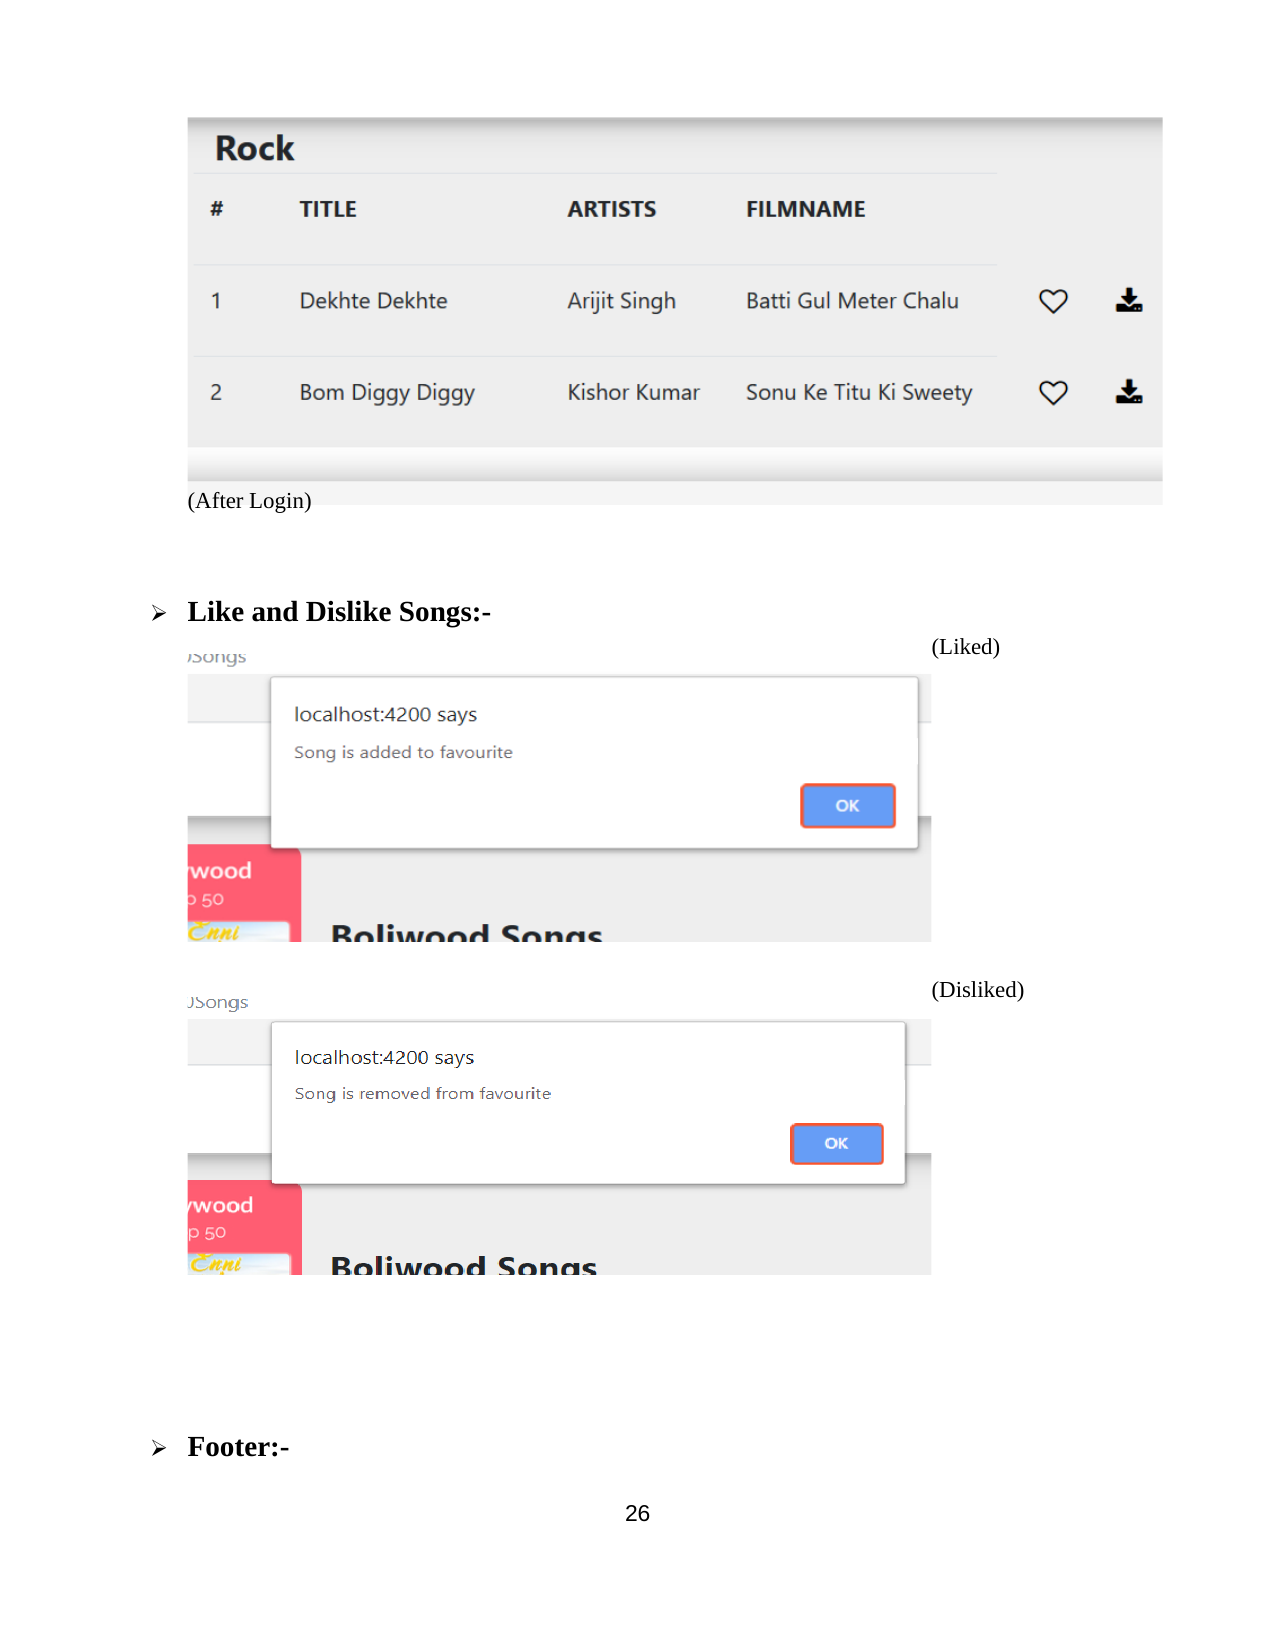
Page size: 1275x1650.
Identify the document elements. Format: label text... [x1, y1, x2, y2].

list Footer:- [150, 1429, 1125, 1463]
list (Liked) [187, 633, 1125, 942]
list (Disliked) [187, 976, 1125, 1274]
list (After Login) [187, 505, 1125, 513]
list (After Login) [187, 75, 1125, 96]
list Like and Dislike Songs:- [150, 594, 1125, 628]
